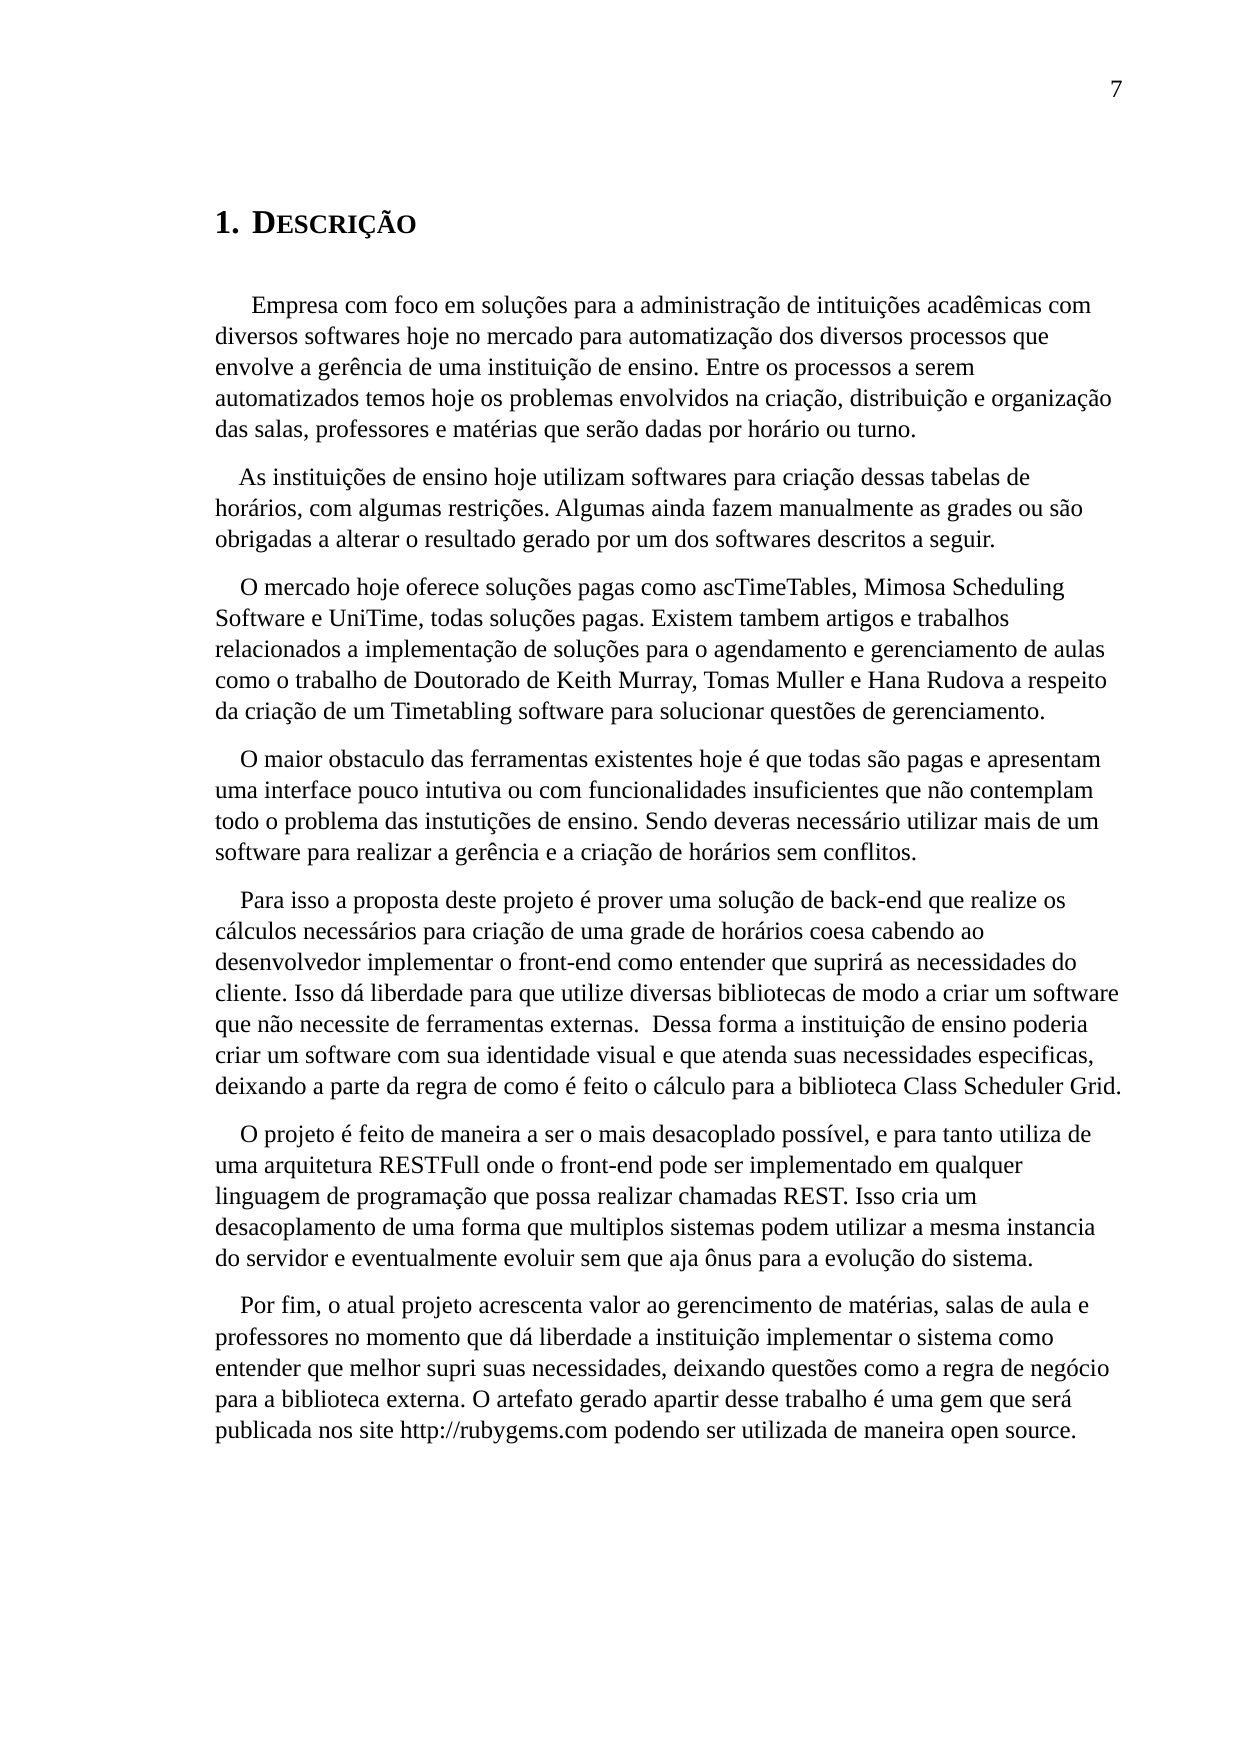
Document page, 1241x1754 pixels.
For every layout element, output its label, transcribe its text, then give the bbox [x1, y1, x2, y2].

text O projeto é feito de maneira a ser o mais desacoplado possível, e para tanto utiliza de uma arquitetura RESTFull onde o front-end pode ser implementado em qualquer linguagem de programação que possa realizar chamadas REST. Isso cria um desacoplamento de uma forma que multiplos sistemas podem utilizar a mesma instancia do servidor e eventualmente evoluir sem que aja ônus para a evolução do sistema. [215, 1119, 1122, 1272]
text Por fim, o atual projeto acrescenta valor ao gerencimento de matérias, salas de aula e professores no momento que dá liberdade a instituição implementar o sistema como entender que melhor supri suas necessidades, deixando questões como a regra de negócio para a biblioteca externa. O artefato gerado apartir desse trabalho é uma gem que será publicada nos site http://rubygems.com podendo ser utilizada de maneira open source. [215, 1291, 1122, 1443]
text O mercado hoje oferece soluções pagas como ascTimeTables, Mimosa Scheduling Software e UniTime, todas soluções pagas. Existem tambem artigos e trabalhos relacionados a implementação de soluções para o agendamento e gerenciamento de aulas como o trabalho de Doutorado de Keith Murray, Tomas Muller e Hana Rudova a respeito da criação de um Timetabling software para solucionar questões de gerenciamento. [215, 572, 1122, 725]
text O maior obstaculo das ferramentas existentes hoje é que todas são pagas e apresentam uma interface pouco intutiva ou com funcionalidades insuficientes que não contemplam todo o problema das instutições de ensino. Sendo deveras necessário utilizar mais de um software para realizar a gerência e a criação de horários sem conflitos. [215, 744, 1122, 866]
subtitle Descrição [214, 202, 1122, 241]
text As instituições de ensino hoje utilizam softwares para criação dessas tabelas de horários, com algumas restrições. Algumas ainda fazem manualmente as grades ou são obrigadas a alterar o resultado gerado por um dos softwares descritos a seguir. [215, 462, 1122, 553]
text Empresa com foco em soluções para a administração de intituições acadêmicas com diversos softwares hoje no mercado para automatização dos diversos processos que envolve a gerência de uma instituição de ensino. Entre os processos a serem automatizados temos hoje os problemas envolvidos na criação, distribuição e organização das salas, professores e matérias que serão dadas por horário ou turno. [215, 290, 1122, 443]
text Para isso a proposta deste projeto é prover uma solução de back-end que realize os cálculos necessários para criação de uma grade de horários coesa cabendo ao desenvolvedor implementar o front-end como entender que suprirá as necessidades do cliente. Isso dá liberdade para que utilize diversas bibliotecas de modo a criar um software que não necessite de ferramentas externas. Dessa forma a instituição de ensino poderia criar um software com sua identidade visual e que atenda suas necessidades especificas, deixando a parte da regra de como é feito o cálculo para a biblioteca Class Scheduler Grid. [215, 885, 1122, 1100]
